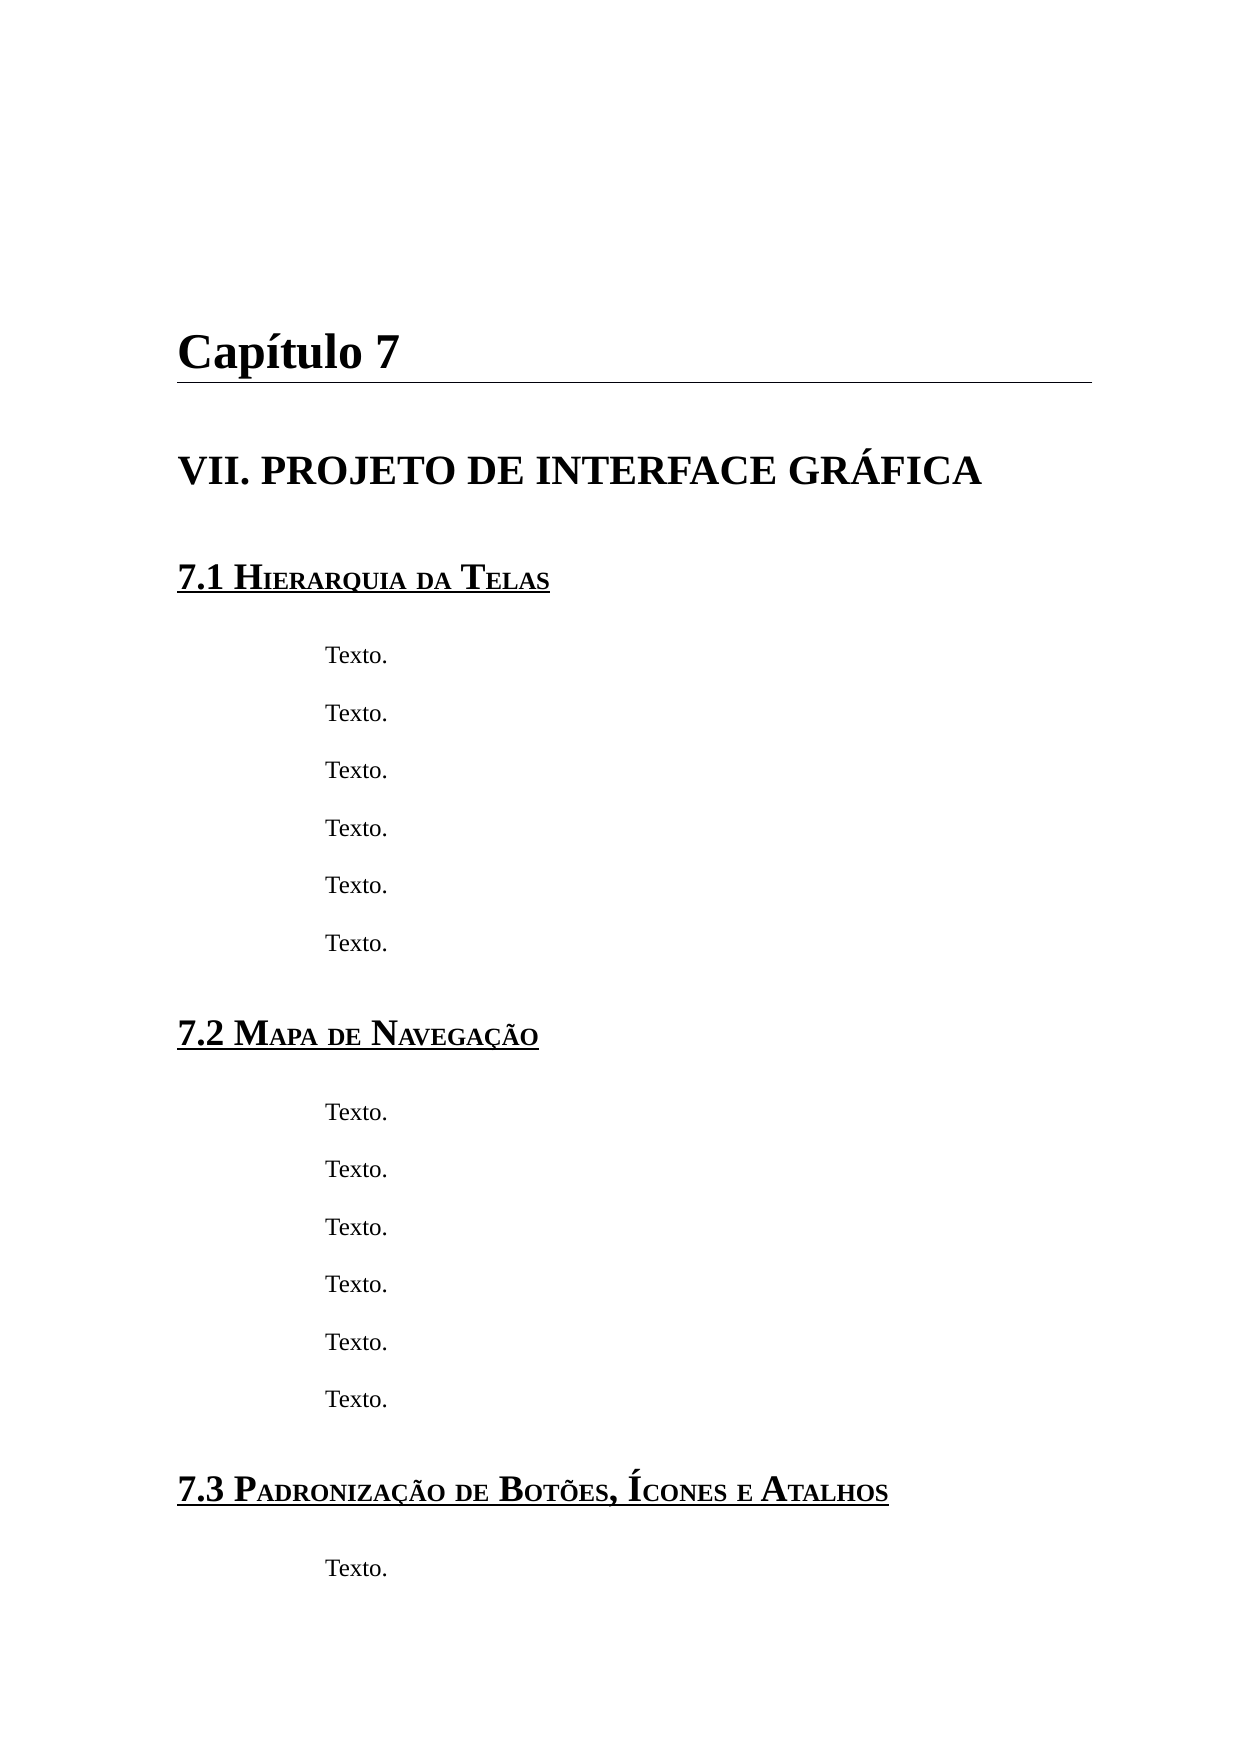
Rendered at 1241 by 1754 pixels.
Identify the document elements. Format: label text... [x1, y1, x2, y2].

text Texto. [177, 870, 1092, 899]
text Texto. [177, 1553, 1092, 1582]
subtitle 7.1 Hierarquia da Telas [177, 554, 1092, 597]
text Capítulo 7 [177, 322, 1092, 382]
subtitle 7.3 Padronização de Botões, Ícones e Atalhos [177, 1467, 1092, 1510]
text Texto. [177, 1154, 1092, 1183]
text Texto. [177, 1097, 1092, 1125]
text Texto. [177, 1269, 1092, 1298]
text Texto. [177, 813, 1092, 842]
subtitle Vii. projeto de interface gráfica [177, 446, 1092, 494]
text Texto. [177, 1327, 1092, 1355]
text Texto. [177, 640, 1092, 669]
text Texto. [177, 1212, 1092, 1240]
text Texto. [177, 755, 1092, 784]
text Texto. [177, 928, 1092, 957]
text Texto. [177, 1384, 1092, 1413]
text Texto. [177, 698, 1092, 727]
subtitle 7.2 Mapa de Navegação [177, 1010, 1092, 1053]
